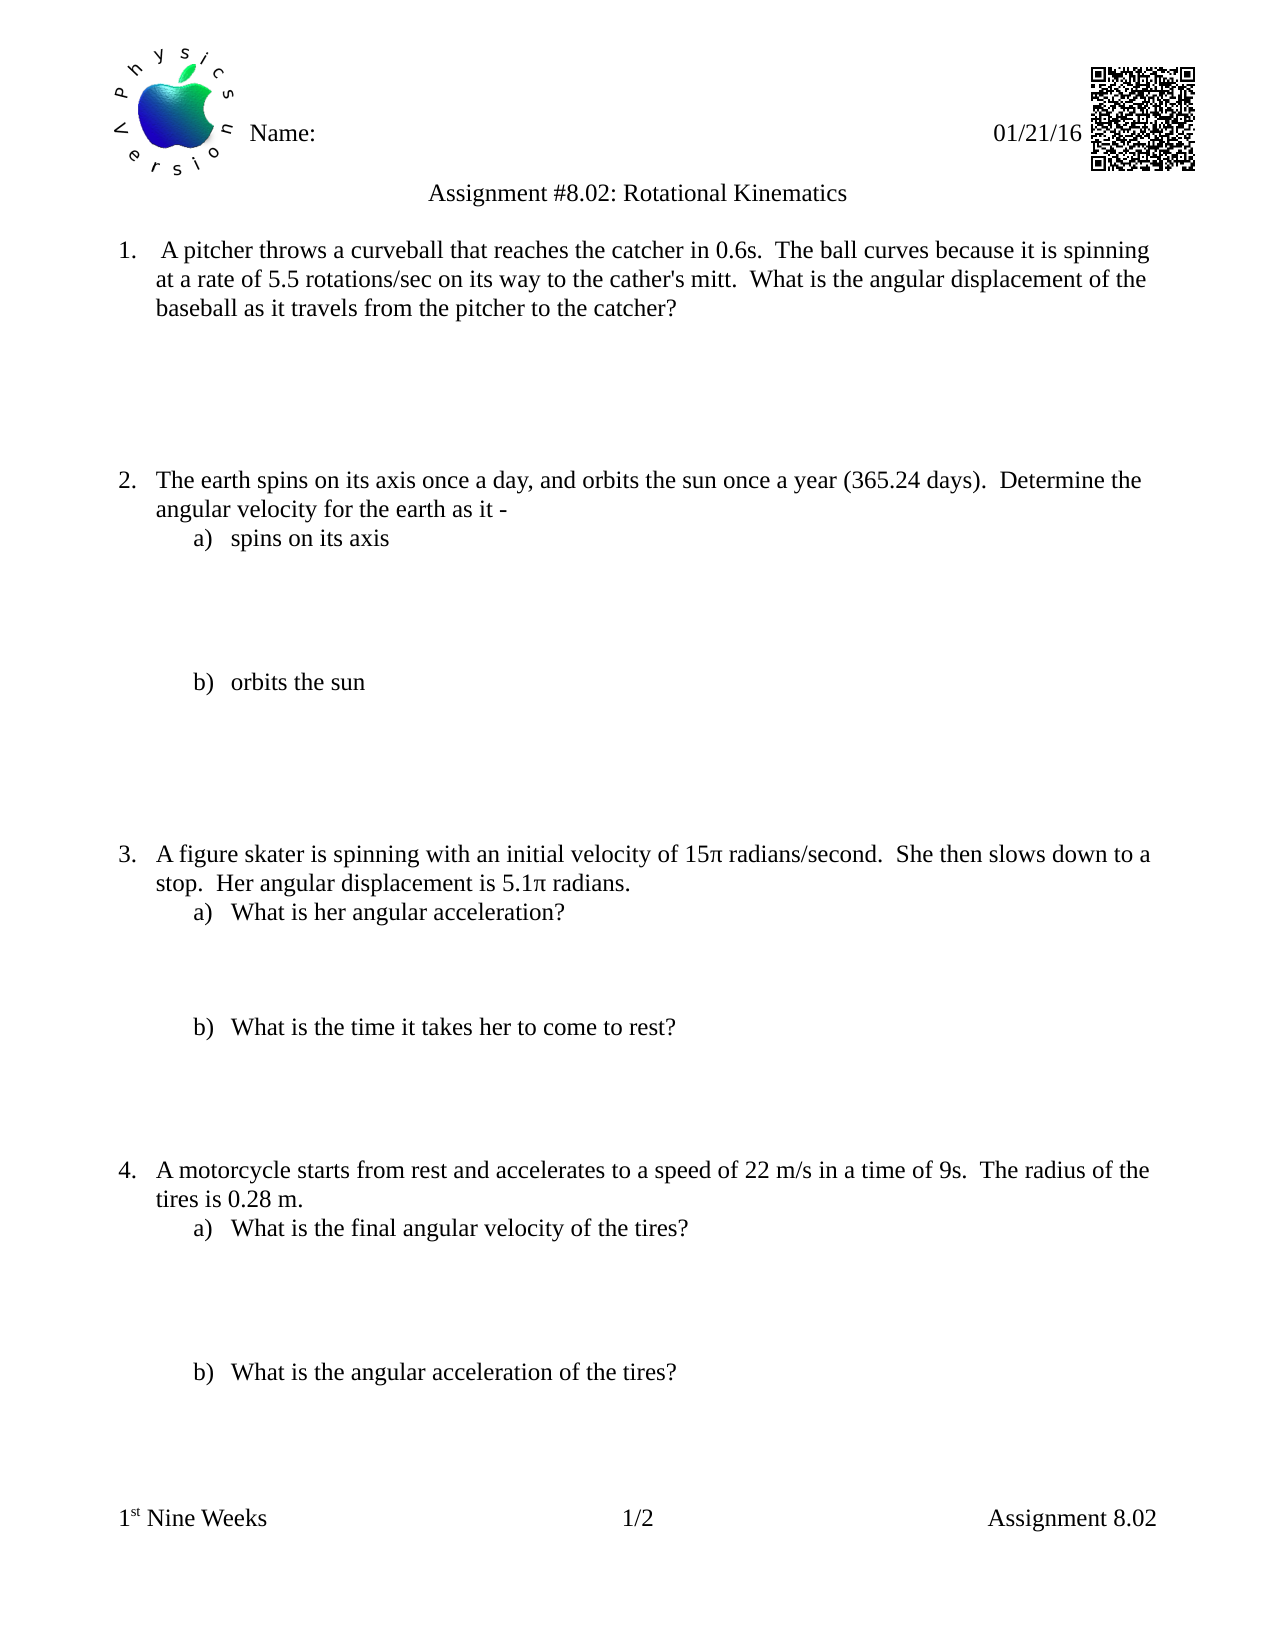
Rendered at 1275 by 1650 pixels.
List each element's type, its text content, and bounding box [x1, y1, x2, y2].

list spins on its axis [193, 523, 1157, 552]
list A pitcher throws a curveball that reaches the catcher in 0.6s. The ball curves because it is spinning at a rate of 5.5 rotations/sec on its way to the cather's mitt. What is the angular displacement of the baseball as it travels from the pitcher to the catcher? [118, 236, 1157, 322]
picture [1082, 58, 1203, 179]
list A motorcycle starts from rest and accelerates to a speed of 22 m/s in a time of 9s. The radius of the tires is 0.28 m. [118, 1156, 1157, 1213]
list What is her angular acceleration? [193, 897, 1157, 926]
list What is the final angular velocity of the tires? [193, 1213, 1157, 1242]
picture [113, 48, 234, 176]
list The earth spins on its axis once a day, and orbits the sun once a year (365.24 days). Determine the angular velocity for the earth as it - [118, 466, 1157, 523]
list What is the angular acceleration of the tires? [193, 1357, 1157, 1386]
list What is the time it takes her to come to rest? [193, 1012, 1157, 1041]
list A figure skater is spinning with an initial velocity of 15π radians/second. She then slows down to a stop. Her angular displacement is 5.1π radians. [118, 839, 1157, 897]
text Assignment #8.02: Rotational Kinematics [118, 176, 1157, 207]
list orbits the sun [193, 667, 1157, 696]
